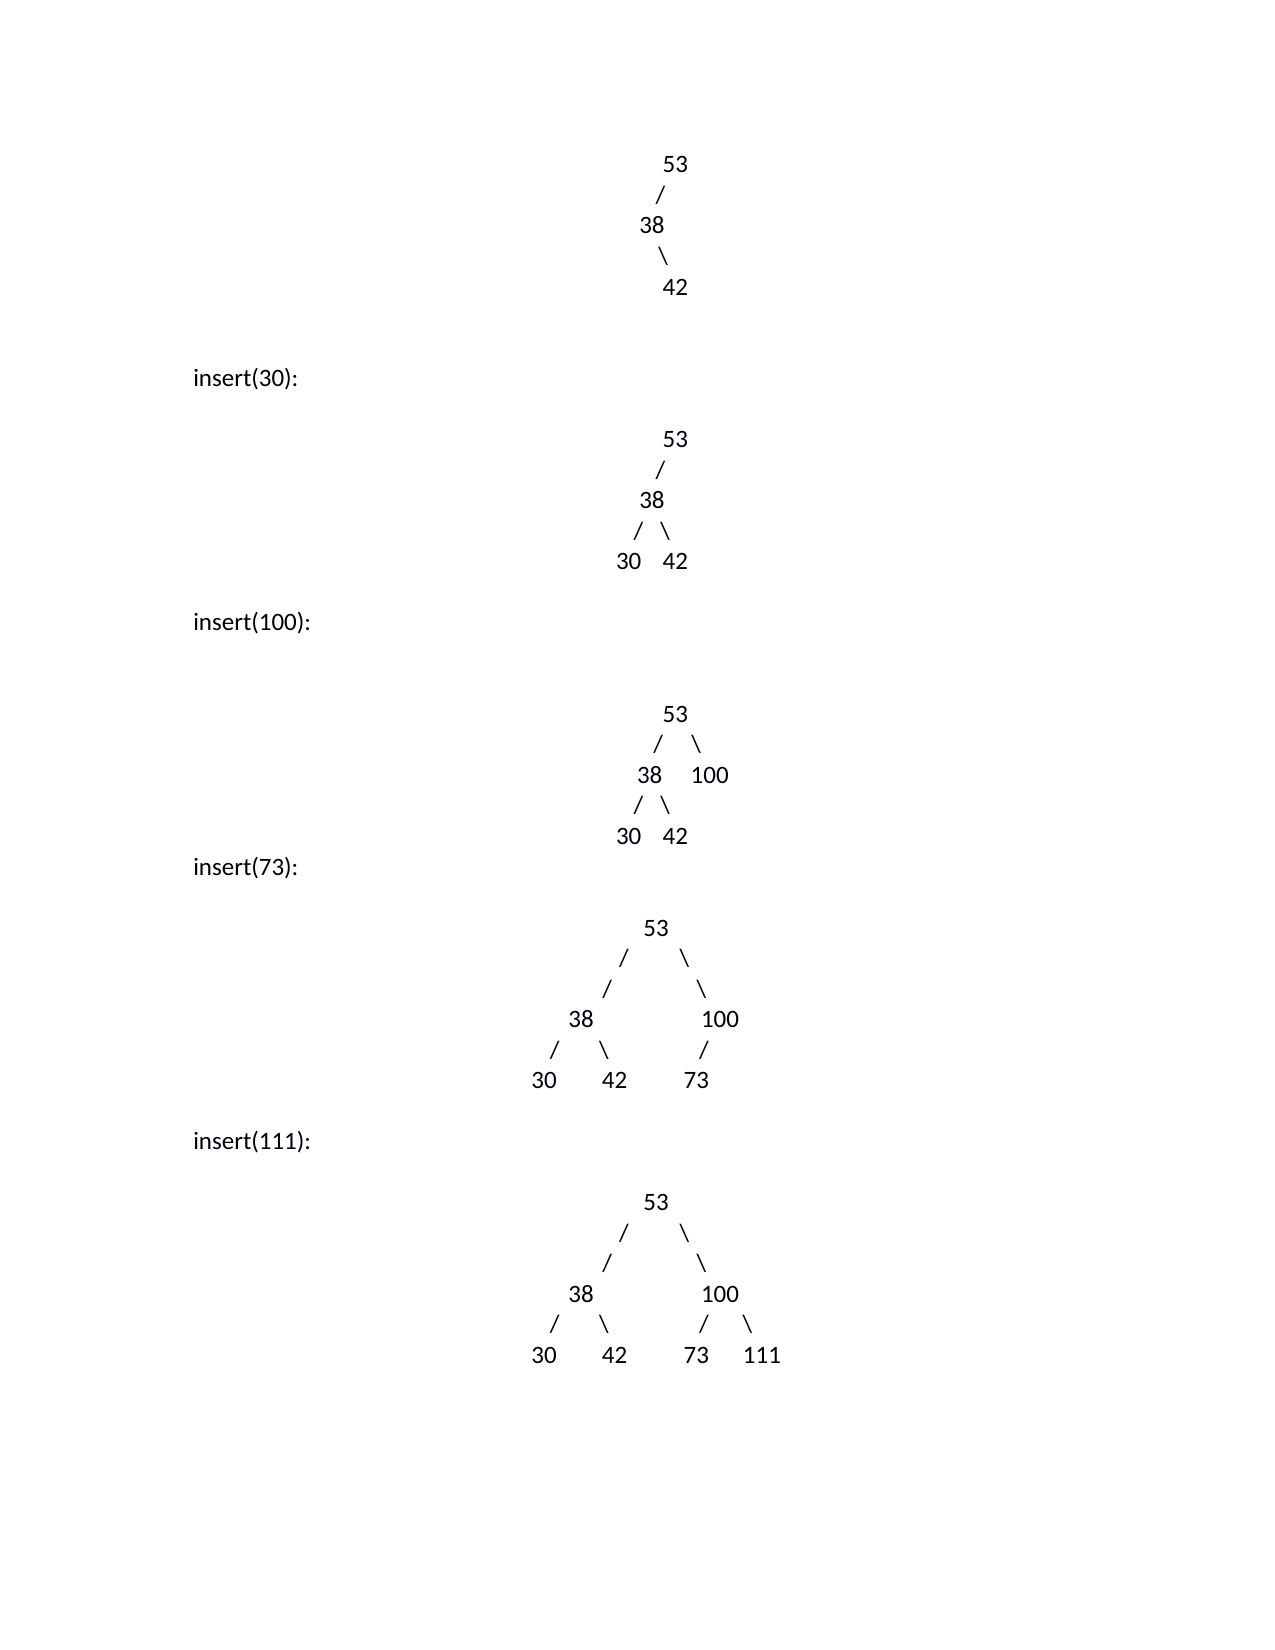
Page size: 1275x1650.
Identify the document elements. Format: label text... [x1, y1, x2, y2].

text insert(100): [118, 606, 1157, 637]
text / [118, 179, 1157, 210]
text / \ [118, 973, 1157, 1003]
text 53 [118, 698, 1157, 728]
text / \ [118, 728, 1157, 759]
text 53 [118, 912, 1157, 942]
text 30 42 73 111 [118, 1339, 1157, 1369]
text 53 [118, 423, 1157, 454]
text 42 [118, 271, 1157, 301]
text insert(111): [118, 1125, 1157, 1156]
text 38 100 [118, 1003, 1157, 1034]
text 38 100 [118, 759, 1157, 789]
text 53 [118, 1186, 1157, 1217]
text / \ [118, 1247, 1157, 1278]
text 38 100 [118, 1278, 1157, 1308]
text 30 42 [118, 820, 1157, 851]
text insert(73): [118, 851, 1157, 881]
text / \ [118, 515, 1157, 545]
text 30 42 73 [118, 1064, 1157, 1095]
text / \ [118, 1217, 1157, 1247]
text 38 [118, 484, 1157, 515]
text 53 [118, 149, 1157, 179]
text / \ / [118, 1034, 1157, 1064]
text 38 [118, 210, 1157, 240]
text / \ [118, 789, 1157, 820]
text 30 42 [118, 545, 1157, 576]
text \ [118, 240, 1157, 271]
text / \ / \ [118, 1308, 1157, 1339]
text / \ [118, 942, 1157, 973]
text / [118, 454, 1157, 484]
text insert(30): [118, 362, 1157, 393]
